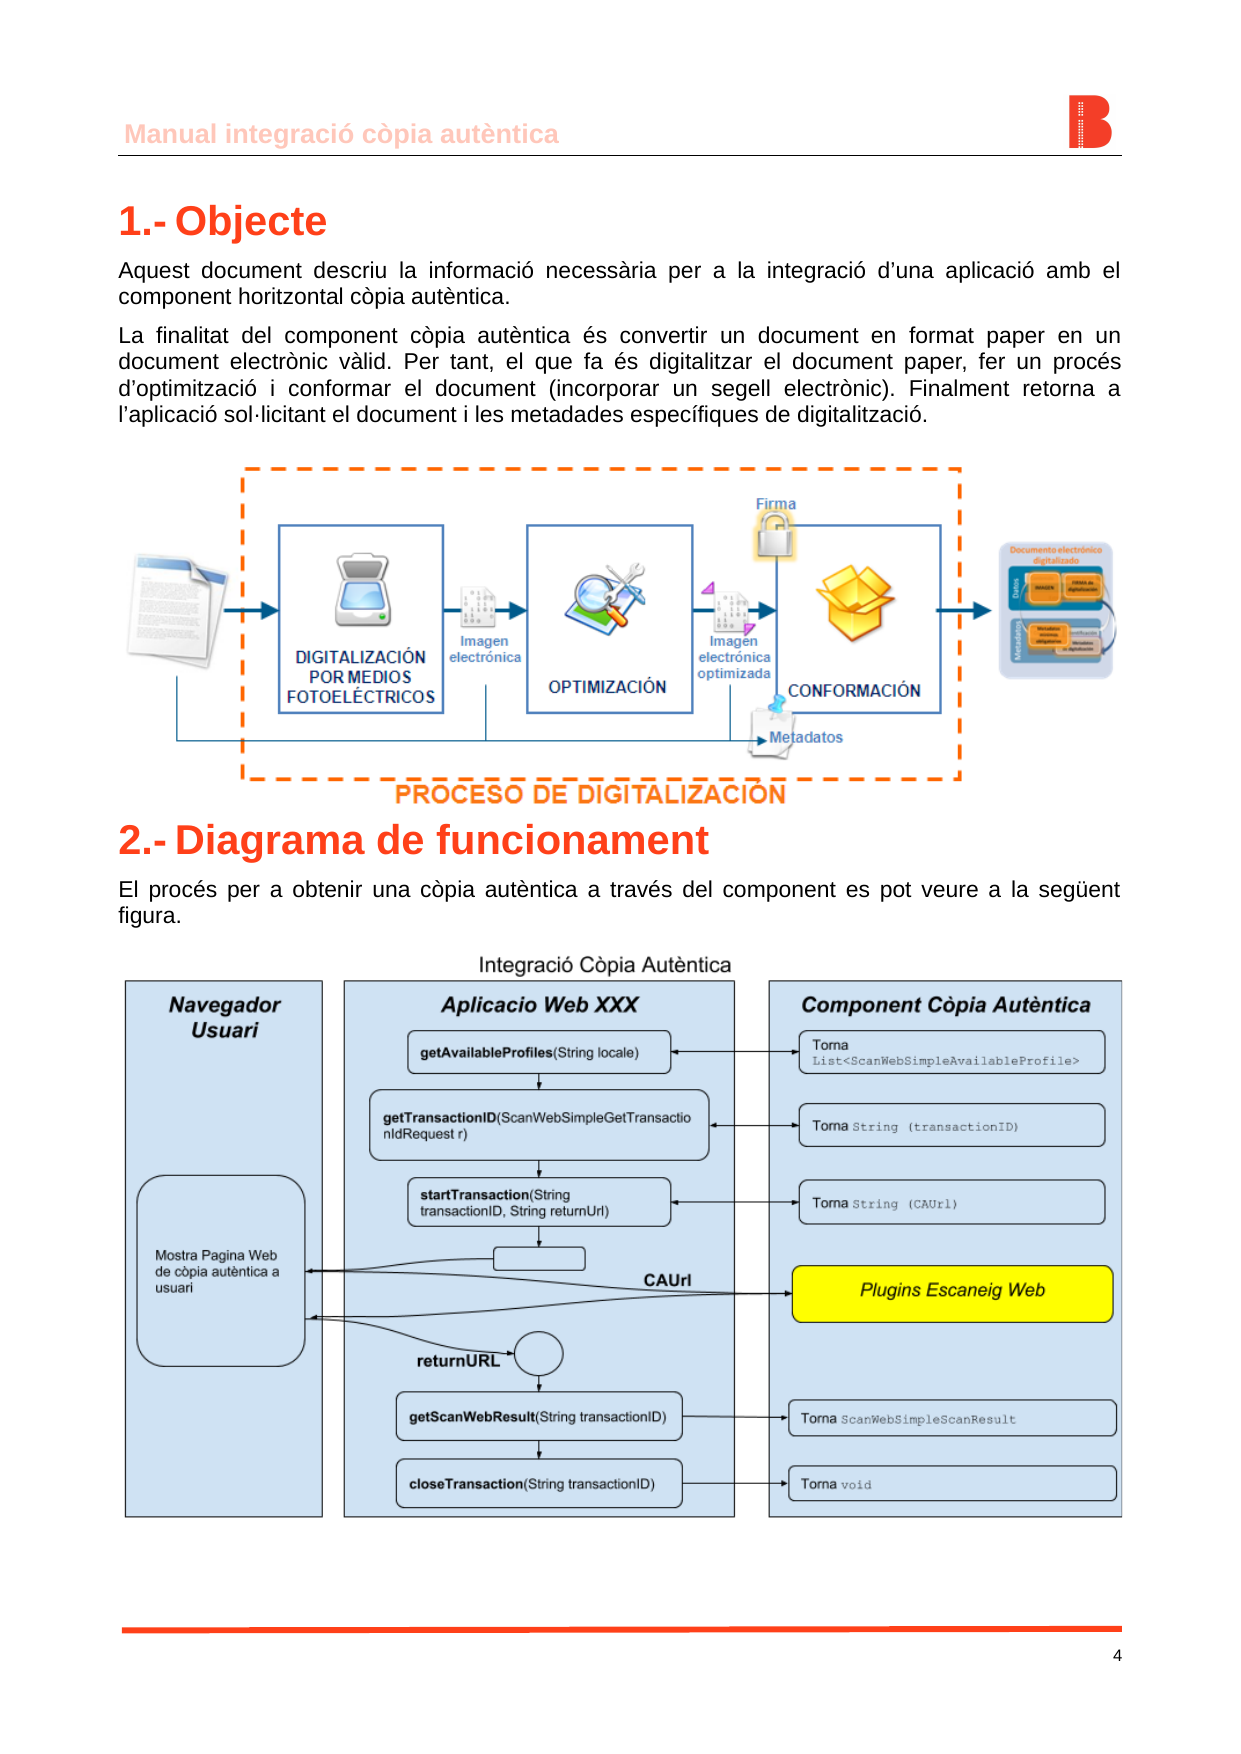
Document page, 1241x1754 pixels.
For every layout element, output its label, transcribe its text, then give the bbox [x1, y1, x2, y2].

picture [118, 941, 1123, 1521]
picture [118, 466, 1123, 816]
text El procés per a obtenir una còpia autèntica a través del component es pot veure a la següent figura. [118, 876, 1122, 929]
picture [1063, 94, 1117, 150]
text La finalitat del component còpia autèntica és convertir un document en format paper en un document electrònic vàlid. Per tant, el que fa és digitalitzar el document paper, fer un procés d’optimització i conformar el document (incorporar un segell electrònic). Finalment retorna a l’aplicació sol·licitant el document i les metadades específiques de digitalització. [118, 322, 1122, 427]
text Aquest document descriu la informació necessària per a la integració d’una aplicació amb el component horitzontal còpia autèntica. [118, 257, 1122, 309]
subtitle Diagrama de funcionament [118, 816, 1122, 863]
subtitle Objecte [118, 196, 1122, 244]
